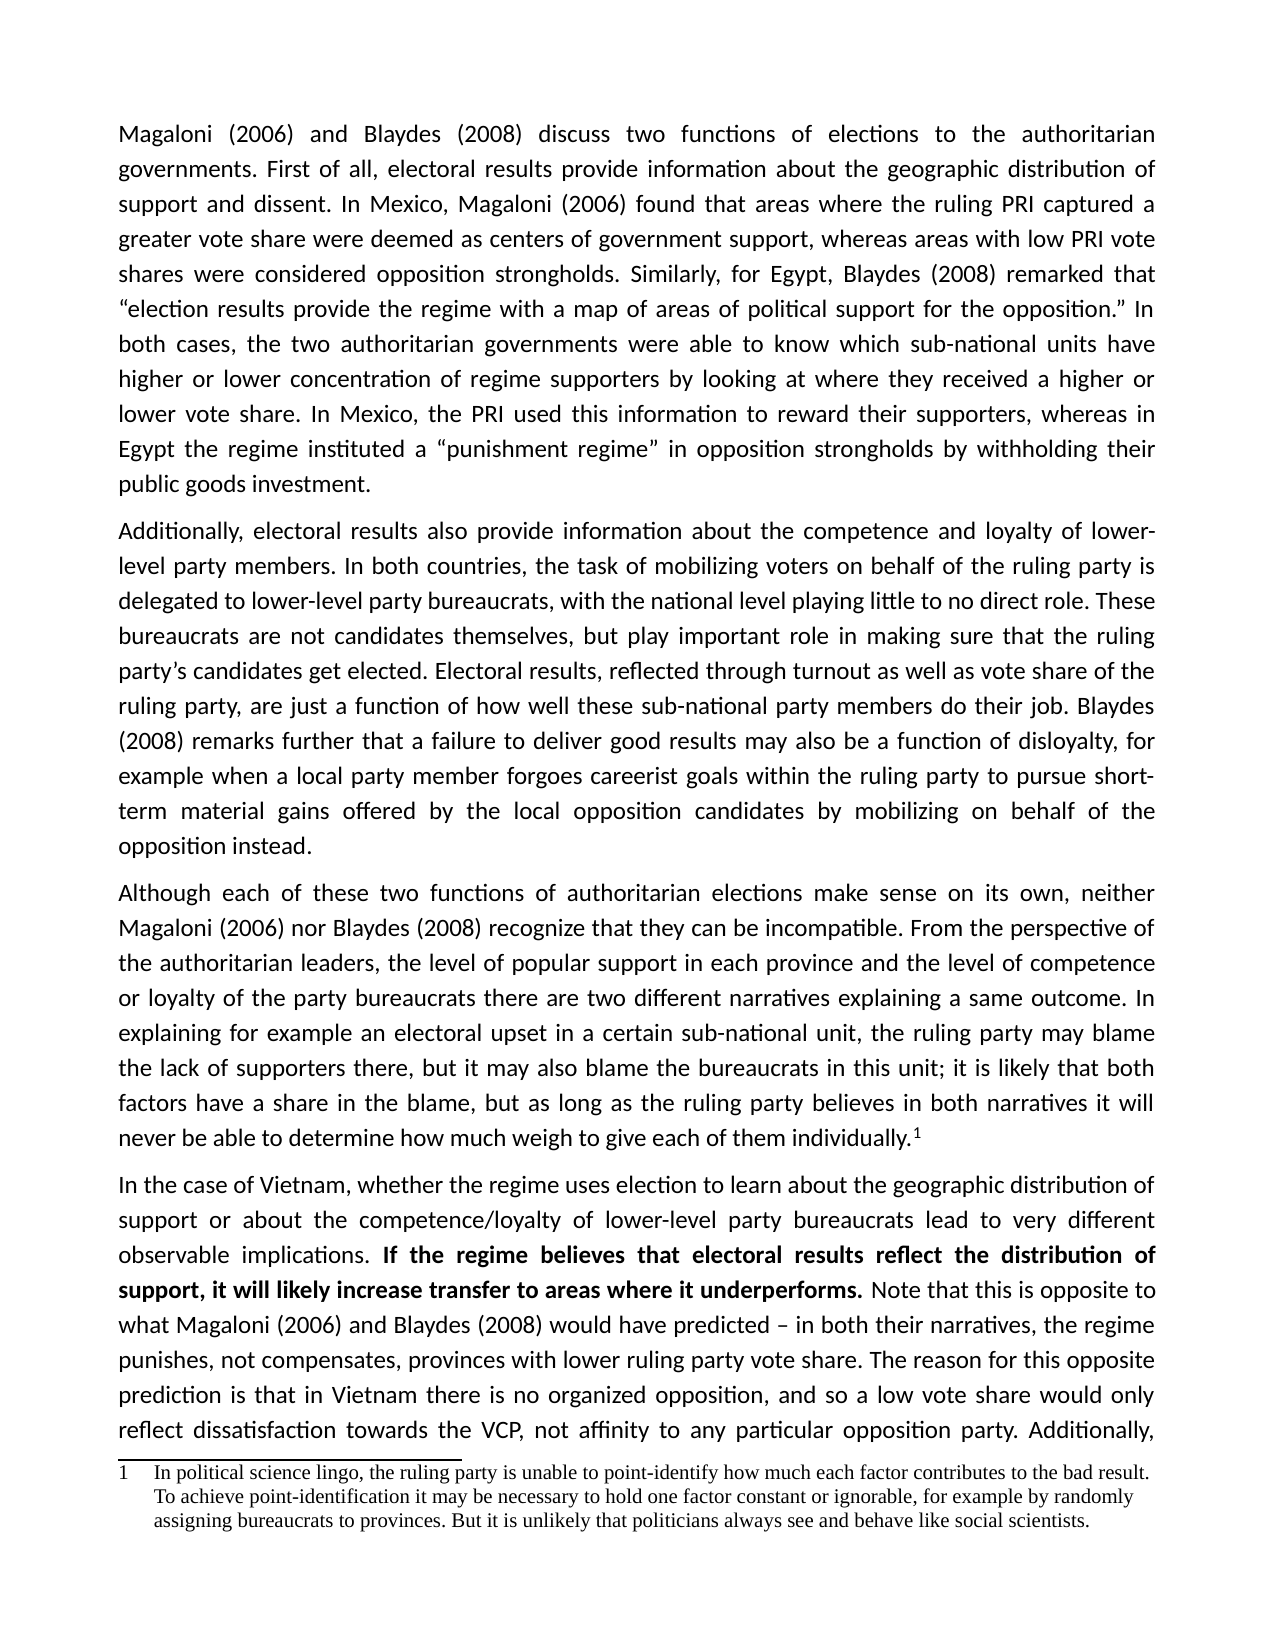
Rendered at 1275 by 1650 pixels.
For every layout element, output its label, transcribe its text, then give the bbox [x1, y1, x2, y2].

text In the case of Vietnam, whether the regime uses election to learn about the geographic distribution of support or about the competence/loyalty of lower-level party bureaucrats lead to very different observable implications. If the regime believes that electoral results reflect the distribution of support, it will likely increase transfer to areas where it underperforms. Note that this is opposite to what Magaloni (2006) and Blaydes (2008) would have predicted – in both their narratives, the regime punishes, not compensates, provinces with lower ruling party vote share. The reason for this opposite prediction is that in Vietnam there is no organized opposition, and so a low vote share would only reflect dissatisfaction towards the VCP, not affinity to any particular opposition party. Additionally, [118, 1169, 1157, 1444]
text Although each of these two functions of authoritarian elections make sense on its own, neither Magaloni (2006) nor Blaydes (2008) recognize that they can be incompatible. From the perspective of the authoritarian leaders, the level of popular support in each province and the level of competence or loyalty of the party bureaucrats there are two different narratives explaining a same outcome. In explaining for example an electoral upset in a certain sub-national unit, the ruling party may blame the lack of supporters there, but it may also blame the bureaucrats in this unit; it is likely that both factors have a share in the blame, but as long as the ruling party believes in both narratives it will never be able to determine how much weigh to give each of them individually. [118, 877, 1157, 1153]
text In political science lingo, the ruling party is unable to point-identify how much each factor contributes to the bad result. To achieve point-identification it may be necessary to hold one factor constant or ignorable, for example by randomly assigning bureaucrats to provinces. But it is unlikely that politicians always see and behave like social scientists. [118, 1460, 1157, 1532]
text Additionally, electoral results also provide information about the competence and loyalty of lower-level party members. In both countries, the task of mobilizing voters on behalf of the ruling party is delegated to lower-level party bureaucrats, with the national level playing little to no direct role. These bureaucrats are not candidates themselves, but play important role in making sure that the ruling party’s candidates get elected. Electoral results, reflected through turnout as well as vote share of the ruling party, are just a function of how well these sub-national party members do their job. Blaydes (2008) remarks further that a failure to deliver good results may also be a function of disloyalty, for example when a local party member forgoes careerist goals within the ruling party to pursue short-term material gains offered by the local opposition candidates by mobilizing on behalf of the opposition instead. [118, 515, 1157, 861]
text Magaloni (2006) and Blaydes (2008) discuss two functions of elections to the authoritarian governments. First of all, electoral results provide information about the geographic distribution of support and dissent. In Mexico, Magaloni (2006) found that areas where the ruling PRI captured a greater vote share were deemed as centers of government support, whereas areas with low PRI vote shares were considered opposition strongholds. Similarly, for Egypt, Blaydes (2008) remarked that “election results provide the regime with a map of areas of political support for the opposition.” In both cases, the two authoritarian governments were able to know which sub-national units have higher or lower concentration of regime supporters by looking at where they received a higher or lower vote share. In Mexico, the PRI used this information to reward their supporters, whereas in Egypt the regime instituted a “punishment regime” in opposition strongholds by withholding their public goods investment. [118, 118, 1157, 499]
